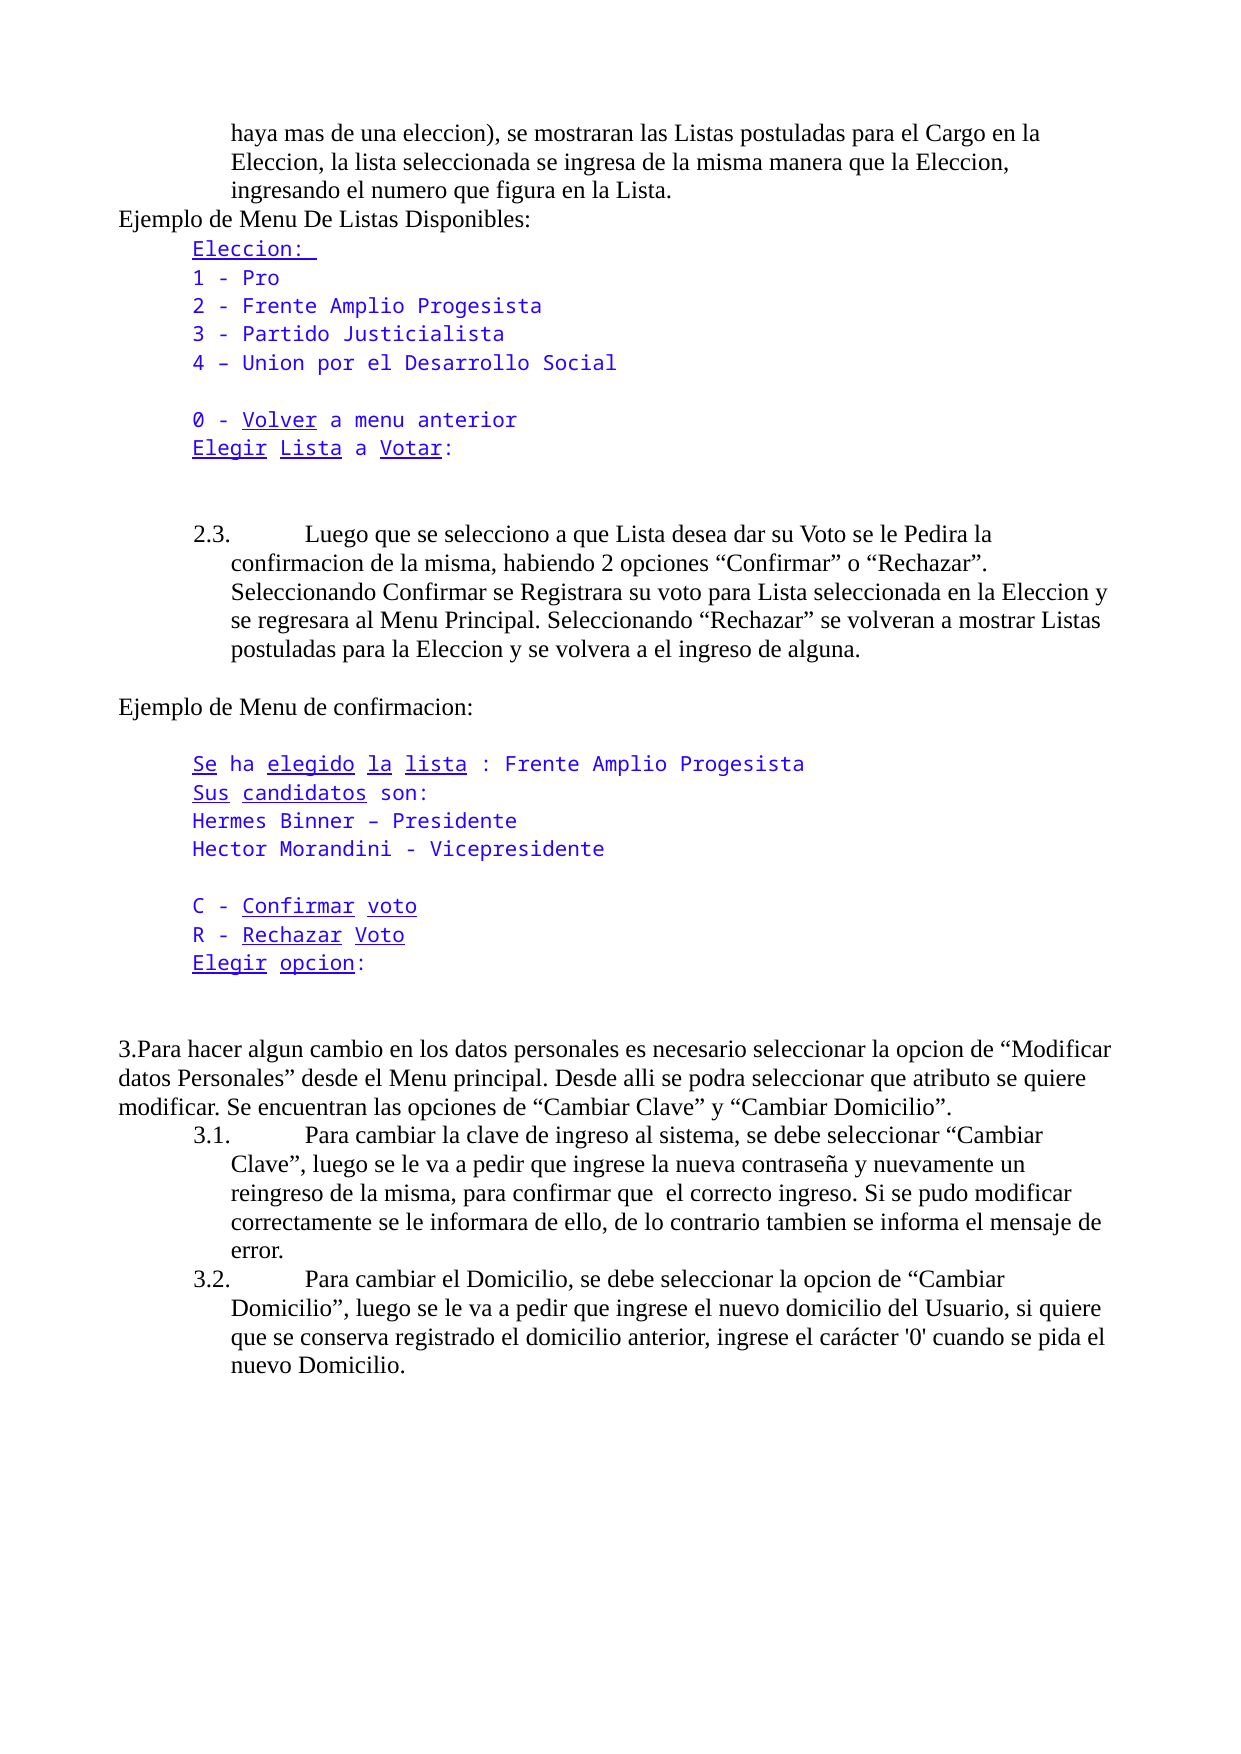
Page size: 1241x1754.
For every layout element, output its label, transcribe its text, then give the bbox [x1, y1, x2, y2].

list Para cambiar la clave de ingreso al sistema, se debe seleccionar “Cambiar Clave”, luego se le va a pedir que ingrese la nueva contraseña y nuevamente un reingreso de la misma, para confirmar que el correcto ingreso. Si se pudo modificar correctamente se le informara de ello, de lo contrario tambien se informa el mensaje de error. [193, 1120, 1122, 1264]
text Hermes Binner – Presidente [118, 806, 1122, 834]
text Sus candidatos son: [118, 778, 1122, 806]
text R - Rechazar Voto [118, 920, 1122, 948]
text 0 - Volver a menu anterior [118, 405, 1122, 433]
text Elegir Lista a Votar: [118, 433, 1122, 462]
text Se ha elegido la lista : Frente Amplio Progesista [118, 749, 1122, 778]
text Ejemplo de Menu De Listas Disponibles: [118, 204, 1122, 233]
text 1 - Pro [118, 263, 1122, 291]
text C - Confirmar voto [118, 891, 1122, 920]
text 2 - Frente Amplio Progesista [118, 291, 1122, 319]
list Luego que se selecciono a que Lista desea dar su Voto se le Pedira la confirmacion de la misma, habiendo 2 opciones “Confirmar” o “Rechazar”. Seleccionando Confirmar se Registrara su voto para Lista seleccionada en la Eleccion y se regresara al Menu Principal. Seleccionando “Rechazar” se volveran a mostrar Listas postuladas para la Eleccion y se volvera a el ingreso de alguna. [193, 519, 1122, 663]
list Para cambiar el Domicilio, se debe seleccionar la opcion de “Cambiar Domicilio”, luego se le va a pedir que ingrese el nuevo domicilio del Usuario, si quiere que se conserva registrado el domicilio anterior, ingrese el carácter '0' cuando se pida el nuevo Domicilio. [193, 1264, 1122, 1379]
text Ejemplo de Menu de confirmacion: [118, 692, 1122, 720]
text 3.Para hacer algun cambio en los datos personales es necesario seleccionar la opcion de “Modificar datos Personales” desde el Menu principal. Desde alli se podra seleccionar que atributo se quiere modificar. Se encuentran las opciones de “Cambiar Clave” y “Cambiar Domicilio”. [118, 1034, 1122, 1120]
text 3 - Partido Justicialista [118, 319, 1122, 348]
text Elegir opcion: [118, 948, 1122, 977]
text Eleccion: [118, 233, 1122, 263]
text Hector Morandini - Vicepresidente [118, 834, 1122, 863]
list haya mas de una eleccion), se mostraran las Listas postuladas para el Cargo en la Eleccion, la lista seleccionada se ingresa de la misma manera que la Eleccion, ingresando el numero que figura en la Lista. [193, 118, 1122, 204]
text 4 – Union por el Desarrollo Social [118, 348, 1122, 376]
